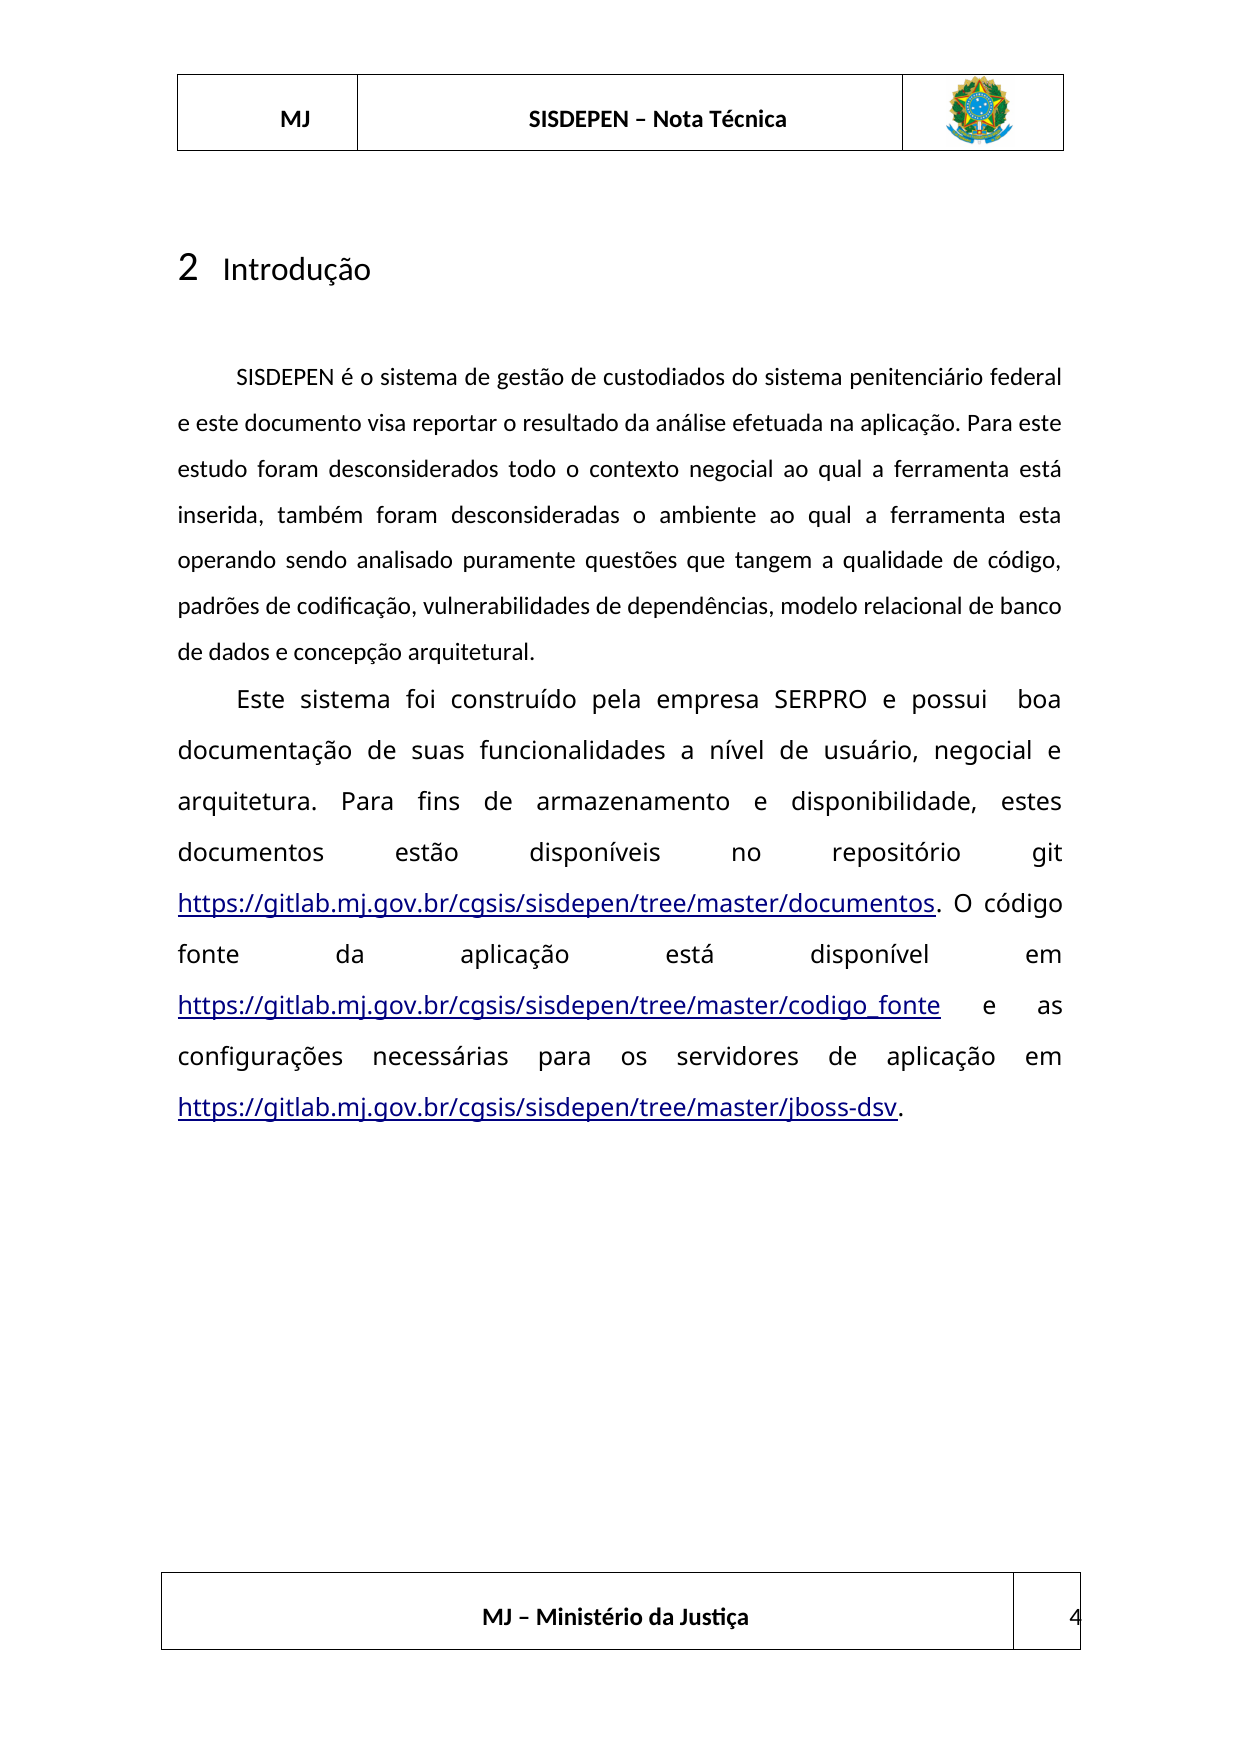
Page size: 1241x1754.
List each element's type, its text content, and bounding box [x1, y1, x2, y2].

picture [944, 75, 1020, 149]
subtitle Introdução [177, 239, 1063, 290]
text Este sistema foi construído pela empresa SERPRO e possui boa documentação de suas funcionalidades a nível de usuário, negocial e arquitetura. Para fins de armazenamento e disponibilidade, estes documentos estão disponíveis no repositório git https://gitlab.mj.gov.br/cgsis/sisdepen/tree/master/documentos. O código fonte da aplicação está disponível em https://gitlab.mj.gov.br/cgsis/sisdepen/tree/master/codigo_fonte e as configurações necessárias para os servidores de aplicação em https://gitlab.mj.gov.br/cgsis/sisdepen/tree/master/jboss-dsv. [177, 682, 1063, 886]
text Este sistema foi construído pela empresa SERPRO e possui boa documentação de suas funcionalidades a nível de usuário, negocial e arquitetura. Para fins de armazenamento e disponibilidade, estes documentos estão disponíveis no repositório git https://gitlab.mj.gov.br/cgsis/sisdepen/tree/master/documentos. O código fonte da aplicação está disponível em https://gitlab.mj.gov.br/cgsis/sisdepen/tree/master/codigo_fonte e as configurações necessárias para os servidores de aplicação em https://gitlab.mj.gov.br/cgsis/sisdepen/tree/master/jboss-dsv. [177, 1022, 1063, 1039]
text Este sistema foi construído pela empresa SERPRO e possui boa documentação de suas funcionalidades a nível de usuário, negocial e arquitetura. Para fins de armazenamento e disponibilidade, estes documentos estão disponíveis no repositório git https://gitlab.mj.gov.br/cgsis/sisdepen/tree/master/documentos. O código fonte da aplicação está disponível em https://gitlab.mj.gov.br/cgsis/sisdepen/tree/master/codigo_fonte e as configurações necessárias para os servidores de aplicação em https://gitlab.mj.gov.br/cgsis/sisdepen/tree/master/jboss-dsv. [177, 971, 1063, 988]
text SISDEPEN é o sistema de gestão de custodiados do sistema penitenciário federal e este documento visa reportar o resultado da análise efetuada na aplicação. Para este estudo foram desconsiderados todo o contexto negocial ao qual a ferramenta está inserida, também foram desconsideradas o ambiente ao qual a ferramenta esta operando sendo analisado puramente questões que tangem a qualidade de código, padrões de codificação, vulnerabilidades de dependências, modelo relacional de banco de dados e concepção arquitetural. [177, 362, 1063, 666]
text Este sistema foi construído pela empresa SERPRO e possui boa documentação de suas funcionalidades a nível de usuário, negocial e arquitetura. Para fins de armazenamento e disponibilidade, estes documentos estão disponíveis no repositório git https://gitlab.mj.gov.br/cgsis/sisdepen/tree/master/documentos. O código fonte da aplicação está disponível em https://gitlab.mj.gov.br/cgsis/sisdepen/tree/master/codigo_fonte e as configurações necessárias para os servidores de aplicação em https://gitlab.mj.gov.br/cgsis/sisdepen/tree/master/jboss-dsv. [177, 1073, 1063, 1124]
text Este sistema foi construído pela empresa SERPRO e possui boa documentação de suas funcionalidades a nível de usuário, negocial e arquitetura. Para fins de armazenamento e disponibilidade, estes documentos estão disponíveis no repositório git https://gitlab.mj.gov.br/cgsis/sisdepen/tree/master/documentos. O código fonte da aplicação está disponível em https://gitlab.mj.gov.br/cgsis/sisdepen/tree/master/codigo_fonte e as configurações necessárias para os servidores de aplicação em https://gitlab.mj.gov.br/cgsis/sisdepen/tree/master/jboss-dsv. [177, 920, 1063, 937]
